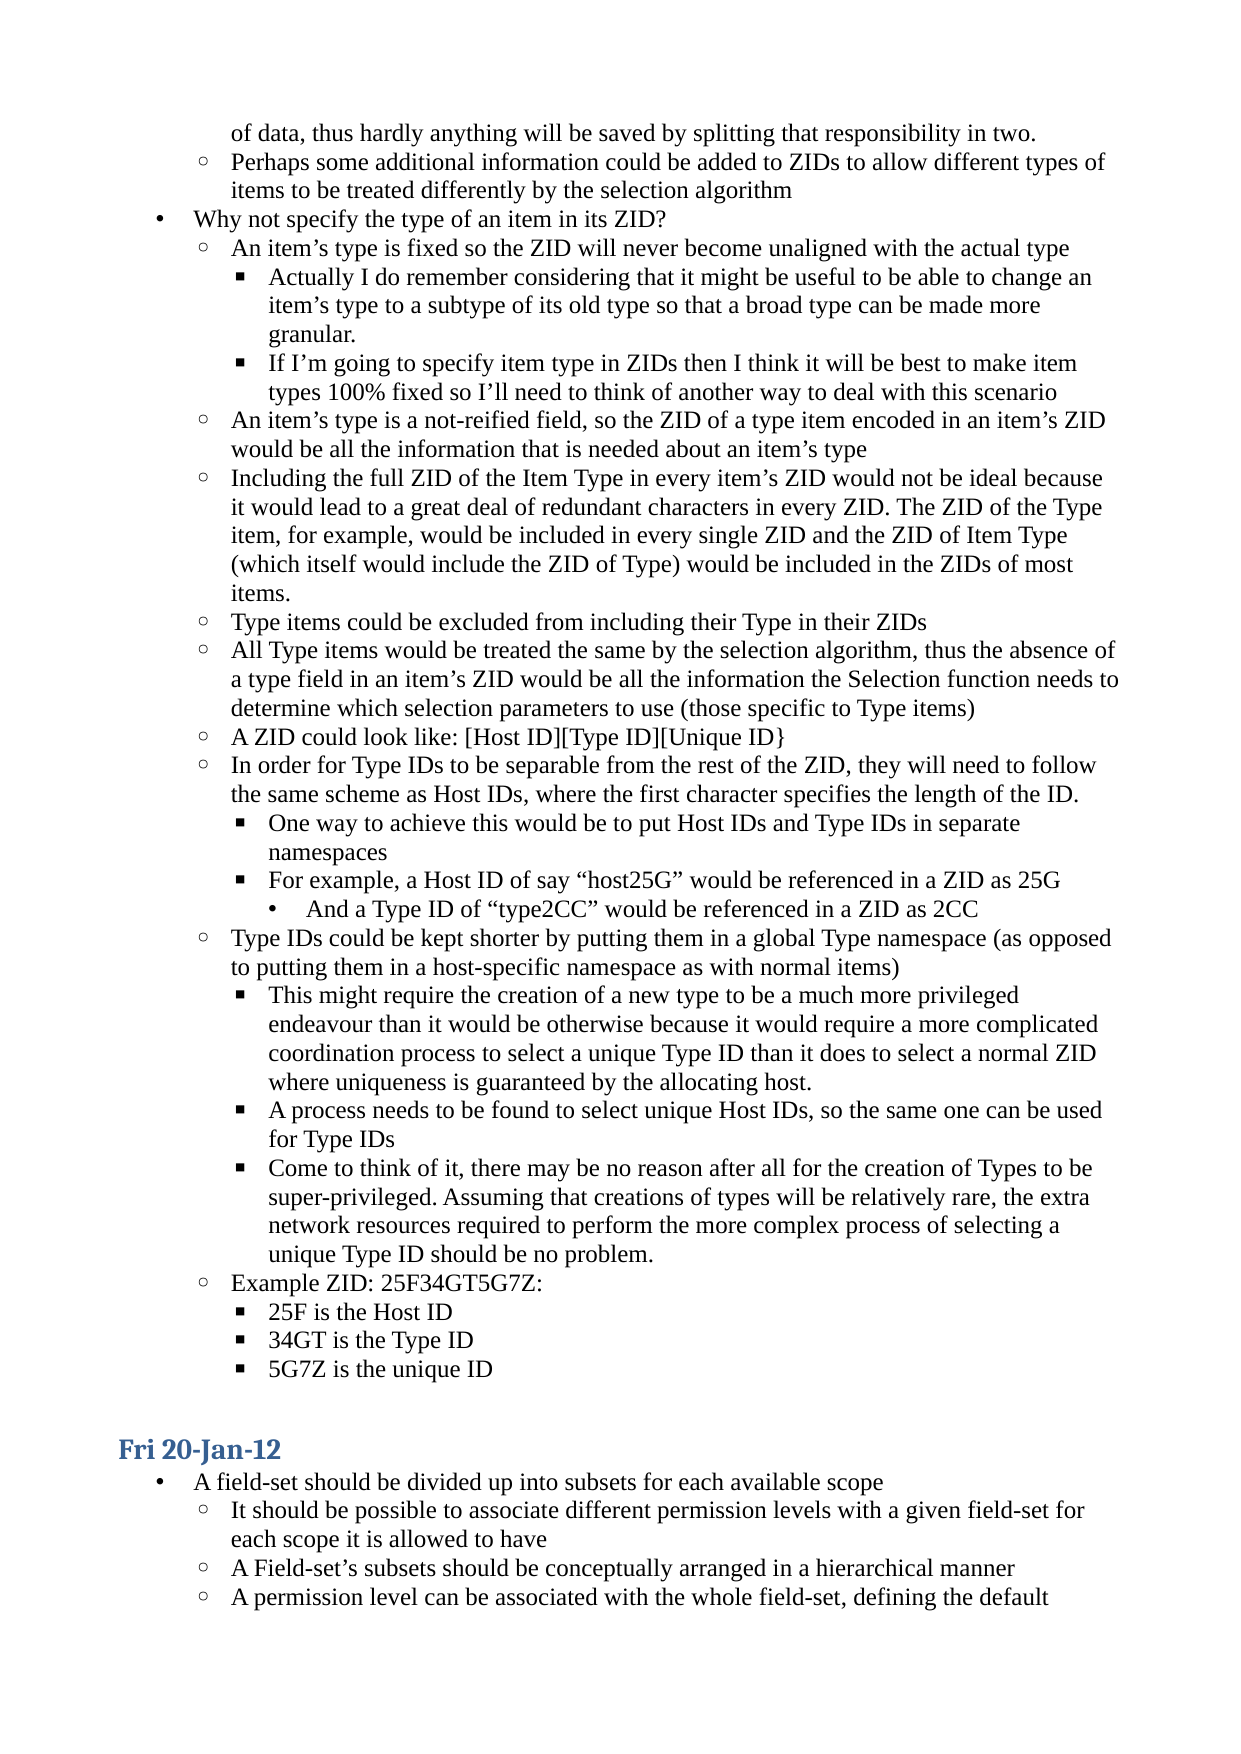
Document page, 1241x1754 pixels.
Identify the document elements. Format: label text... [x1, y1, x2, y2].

list 25F is the Host ID [231, 1297, 1122, 1326]
list Actually I do remember considering that it might be useful to be able to change an item’s type to a subtype of its old type so that a broad type can be made more granular. [231, 262, 1122, 348]
subtitle Fri 20-Jan-12 [118, 1433, 1122, 1467]
list In order for Type IDs to be separable from the rest of the ZID, they will need to follow the same scheme as Host IDs, where the first character specifies the length of the ID. [193, 751, 1122, 808]
list Including the full ZID of the Item Type in every item’s ZID would not be ideal because it would lead to a great deal of redundant characters in every ZID. The ZID of the Type item, for example, would be included in every single ZID and the ZID of Item Type (which itself would include the ZID of Type) would be included in the ZIDs of most items. [193, 463, 1122, 607]
list This might require the creation of a new type to be a much more privileged endeavour than it would be otherwise because it would require a more complicated coordination process to select a unique Type ID than it does to select a normal ZID where uniqueness is guaranteed by the allocating host. [231, 981, 1122, 1096]
list A field-set should be divided up into subsets for each available scope [156, 1467, 1122, 1495]
list A process needs to be found to select unique Host IDs, so the same one can be used for Type IDs [231, 1096, 1122, 1153]
list For example, a Host ID of say “host25G” would be referenced in a ZID as 25G [231, 866, 1122, 894]
list Type items could be excluded from including their Type in their ZIDs [193, 607, 1122, 636]
list It should be possible to associate different permission levels with a given field-set for each scope it is allowed to have [193, 1495, 1122, 1553]
list An item’s type is fixed so the ZID will never become unaligned with the actual type [193, 233, 1122, 262]
list And a Type ID of “type2CC” would be referenced in a ZID as 2CC [268, 894, 1122, 923]
list A Field-set’s subsets should be conceptually arranged in a hierarchical manner [193, 1553, 1122, 1582]
list An item’s type is a not-reified field, so the ZID of a type item encoded in an item’s ZID would be all the information that is needed about an item’s type [193, 406, 1122, 463]
list Why not specify the type of an item in its ZID? [156, 204, 1122, 233]
list 34GT is the Type ID [231, 1326, 1122, 1354]
list One way to achieve this would be to put Host IDs and Type IDs in separate namespaces [231, 808, 1122, 866]
list Come to think of it, there may be no reason after all for the creation of Types to be super-privileged. Assuming that creations of types will be relatively rare, the extra network resources required to perform the more complex process of selecting a unique Type ID should be no problem. [231, 1153, 1122, 1268]
list Example ZID: 25F34GT5G7Z: [193, 1268, 1122, 1297]
list All Type items would be treated the same by the selection algorithm, thus the absence of a type field in an item’s ZID would be all the information the Selection function needs to determine which selection parameters to use (those specific to Type items) [193, 636, 1122, 722]
list If I’m going to specify item type in ZIDs then I think it will be best to make item types 100% fixed so I’ll need to think of another way to deal with this scenario [231, 348, 1122, 406]
list 5G7Z is the unique ID [231, 1354, 1122, 1383]
list Perhaps some additional information could be added to ZIDs to allow different types of items to be treated differently by the selection algorithm [193, 147, 1122, 204]
list A ZID could look like: [Host ID][Type ID][Unique ID} [193, 722, 1122, 751]
list of data, thus hardly anything will be saved by splitting that responsibility in two. [193, 118, 1122, 147]
list Type IDs could be kept shorter by putting them in a global Type namespace (as opposed to putting them in a host-specific namespace as with normal items) [193, 923, 1122, 981]
list A permission level can be associated with the whole field-set, defining the default [193, 1582, 1122, 1610]
